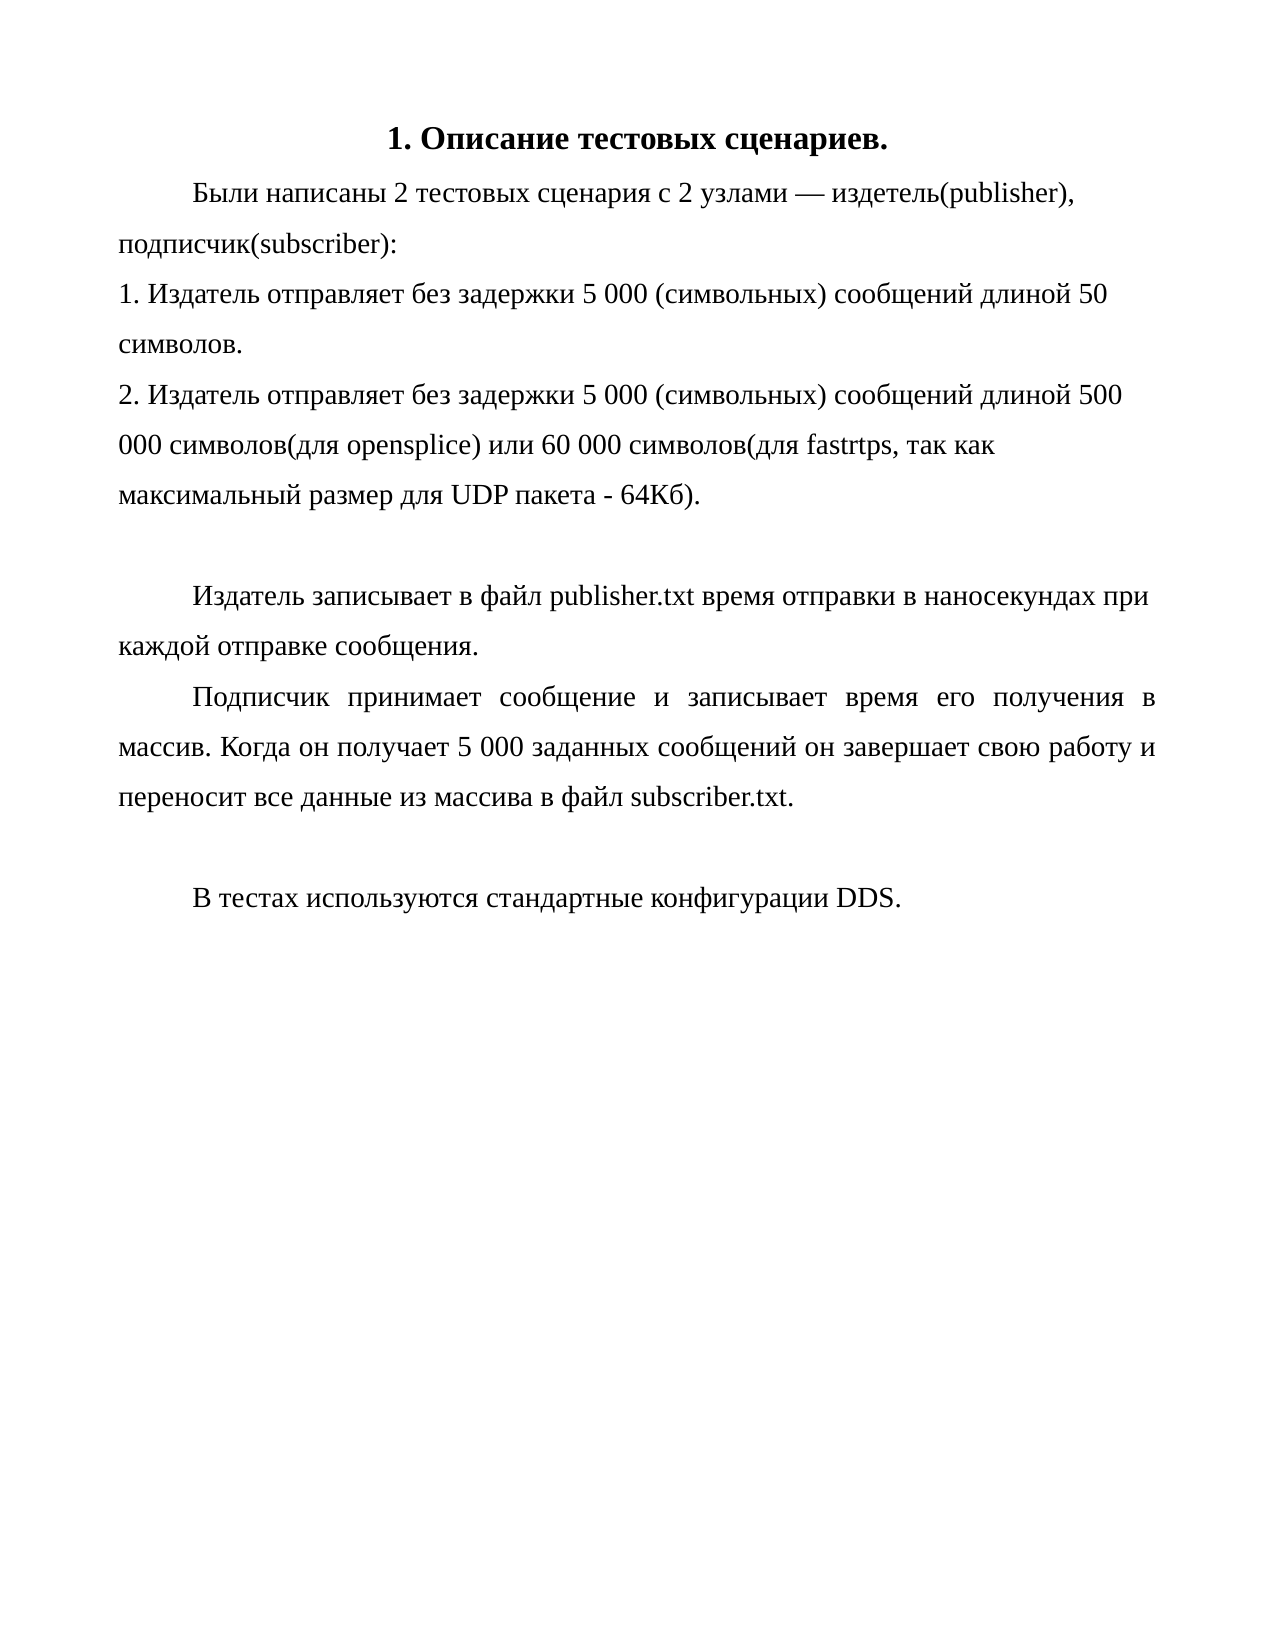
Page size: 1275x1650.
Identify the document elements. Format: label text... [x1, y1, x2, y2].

text 1. Описание тестовых сценариев. [118, 118, 1157, 156]
text В тестах используются стандартные конфигурации DDS. [118, 880, 1157, 913]
text Издатель записывает в файл publisher.txt время отправки в наносекундах при каждой отправке сообщения. [118, 578, 1157, 662]
text 1. Издатель отправляет без задержки 5 000 (символьных) сообщений длиной 50 символов. [118, 276, 1157, 360]
text 2. Издатель отправляет без задержки 5 000 (символьных) сообщений длиной 500 000 символов(для opensplice) или 60 000 символов(для fastrtps, так как максимальный размер для UDP пакета - 64Кб). [118, 377, 1157, 511]
text Подписчик принимает сообщение и записывает время его получения в массив. Когда он получает 5 000 заданных сообщений он завершает свою работу и переносит все данные из массива в файл subscriber.txt. [118, 679, 1157, 813]
text Были написаны 2 тестовых сценария с 2 узлами — издетель(publisher), подписчик(subscriber): [118, 176, 1157, 259]
